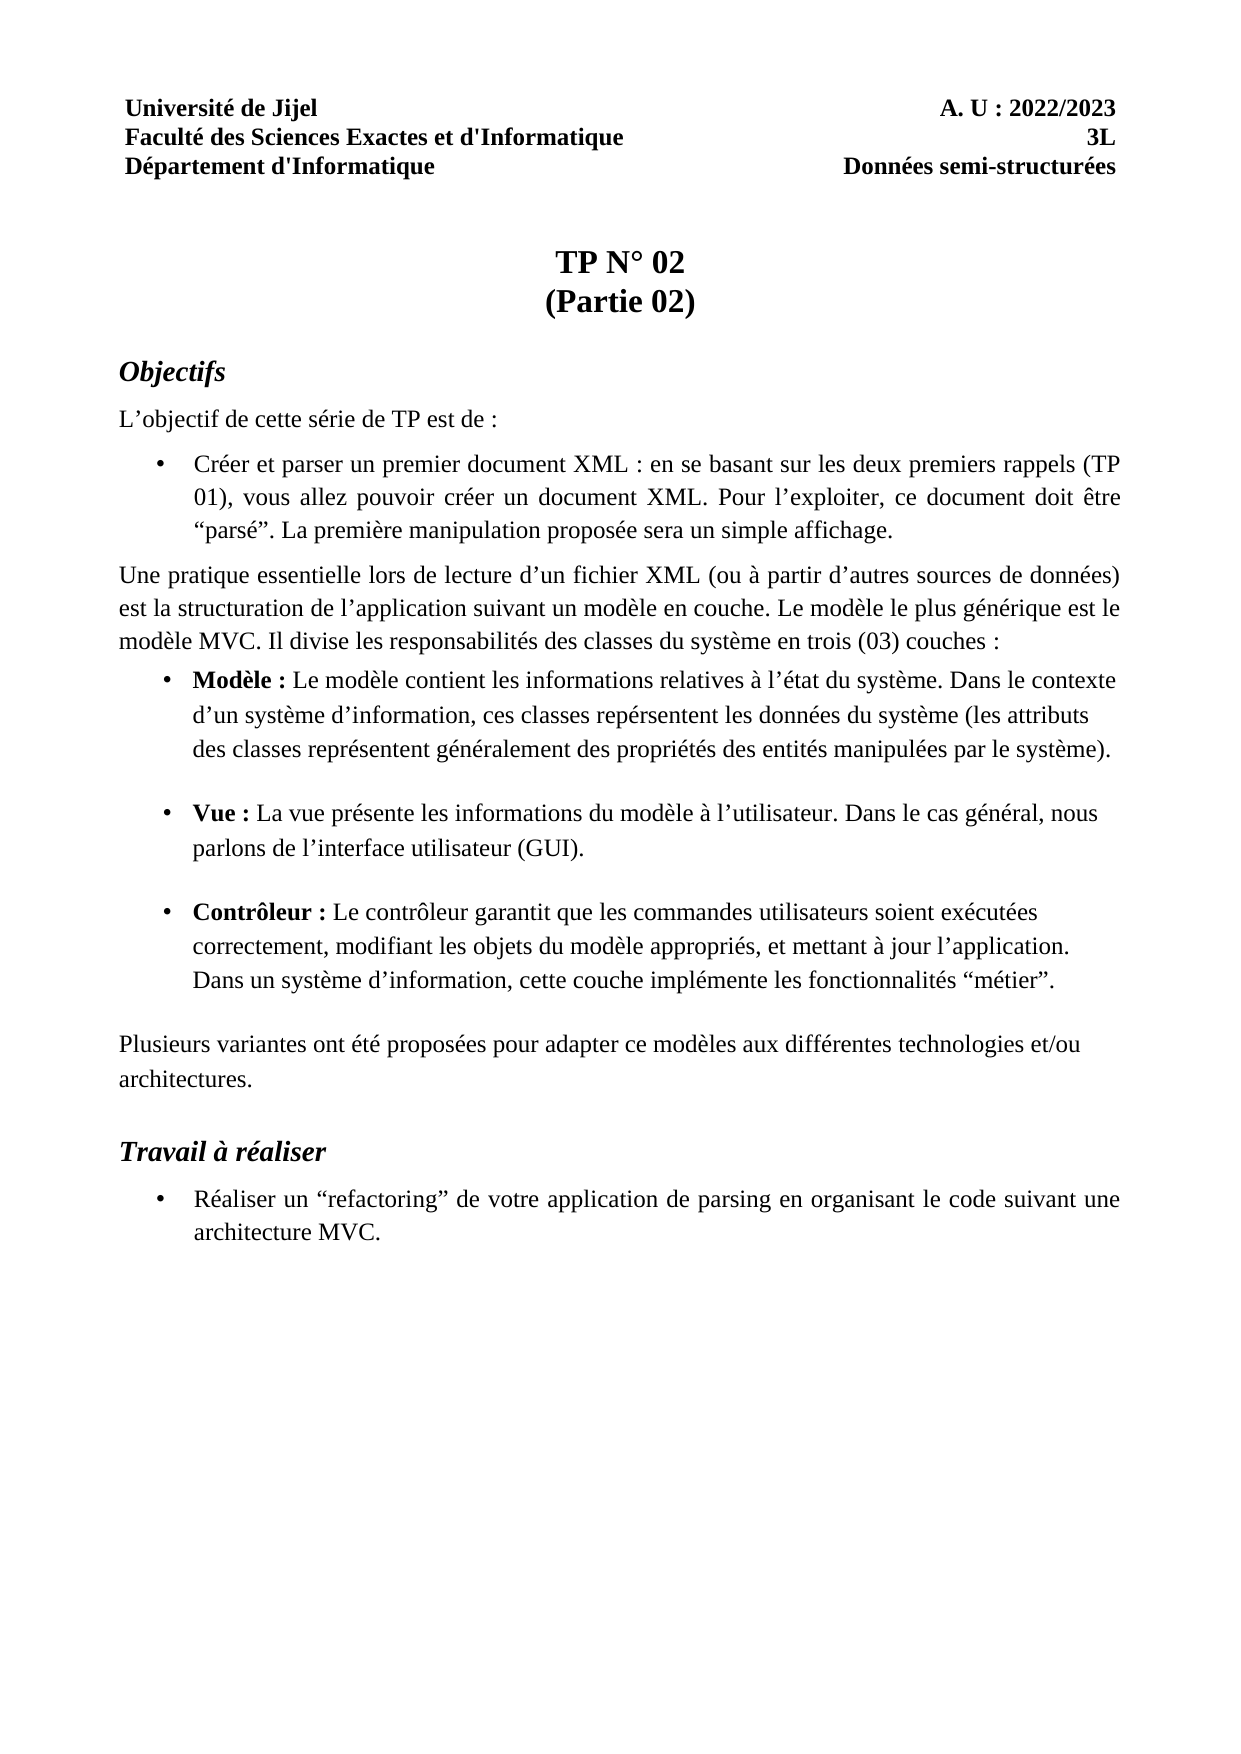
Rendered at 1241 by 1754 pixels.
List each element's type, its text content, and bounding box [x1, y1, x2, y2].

list Modèle : Le modèle contient les informations relatives à l’état du système. Dans le contexte d’un système d’information, ces classes repérsentent les données du système (les attributs des classes représentent généralement des propriétés des entités manipulées par le système). [163, 665, 1121, 763]
text Travail à réaliser [119, 1134, 1121, 1167]
text L’objectif de cette série de TP est de : [119, 404, 1121, 433]
table_header Université de Jijel Faculté des Sciences Exactes et d'Informatique Département d'Informatique [119, 88, 765, 214]
text (Partie 02) [119, 281, 1121, 319]
text Une pratique essentielle lors de lecture d’un fichier XML (ou à partir d’autres sources de données) est la structuration de l’application suivant un modèle en couche. Le modèle le plus générique est le modèle MVC. Il divise les responsabilités des classes du système en trois (03) couches : [119, 560, 1121, 655]
list Vue : La vue présente les informations du modèle à l’utilisateur. Dans le cas général, nous parlons de l’interface utilisateur (GUI). [163, 798, 1121, 861]
table_header A. U : 2022/2023 3L Données semi-structurées [765, 88, 1121, 214]
list Réaliser un “refactoring” de votre application de parsing en organisant le code suivant une architecture MVC. [156, 1184, 1121, 1246]
text Plusieurs variantes ont été proposées pour adapter ce modèles aux différentes technologies et/ou architectures. [119, 1029, 1121, 1093]
text Objectifs [119, 354, 1121, 388]
text TP N° 02 [119, 243, 1121, 281]
list Créer et parser un premier document XML : en se basant sur les deux premiers rappels (TP 01), vous allez pouvoir créer un document XML. Pour l’exploiter, ce document doit être “parsé”. La première manipulation proposée sera un simple affichage. [156, 449, 1121, 544]
list Contrôleur : Le contrôleur garantit que les commandes utilisateurs soient exécutées correctement, modifiant les objets du modèle appropriés, et mettant à jour l’application. Dans un système d’information, cette couche implémente les fonctionnalités “métier”. [163, 897, 1121, 994]
